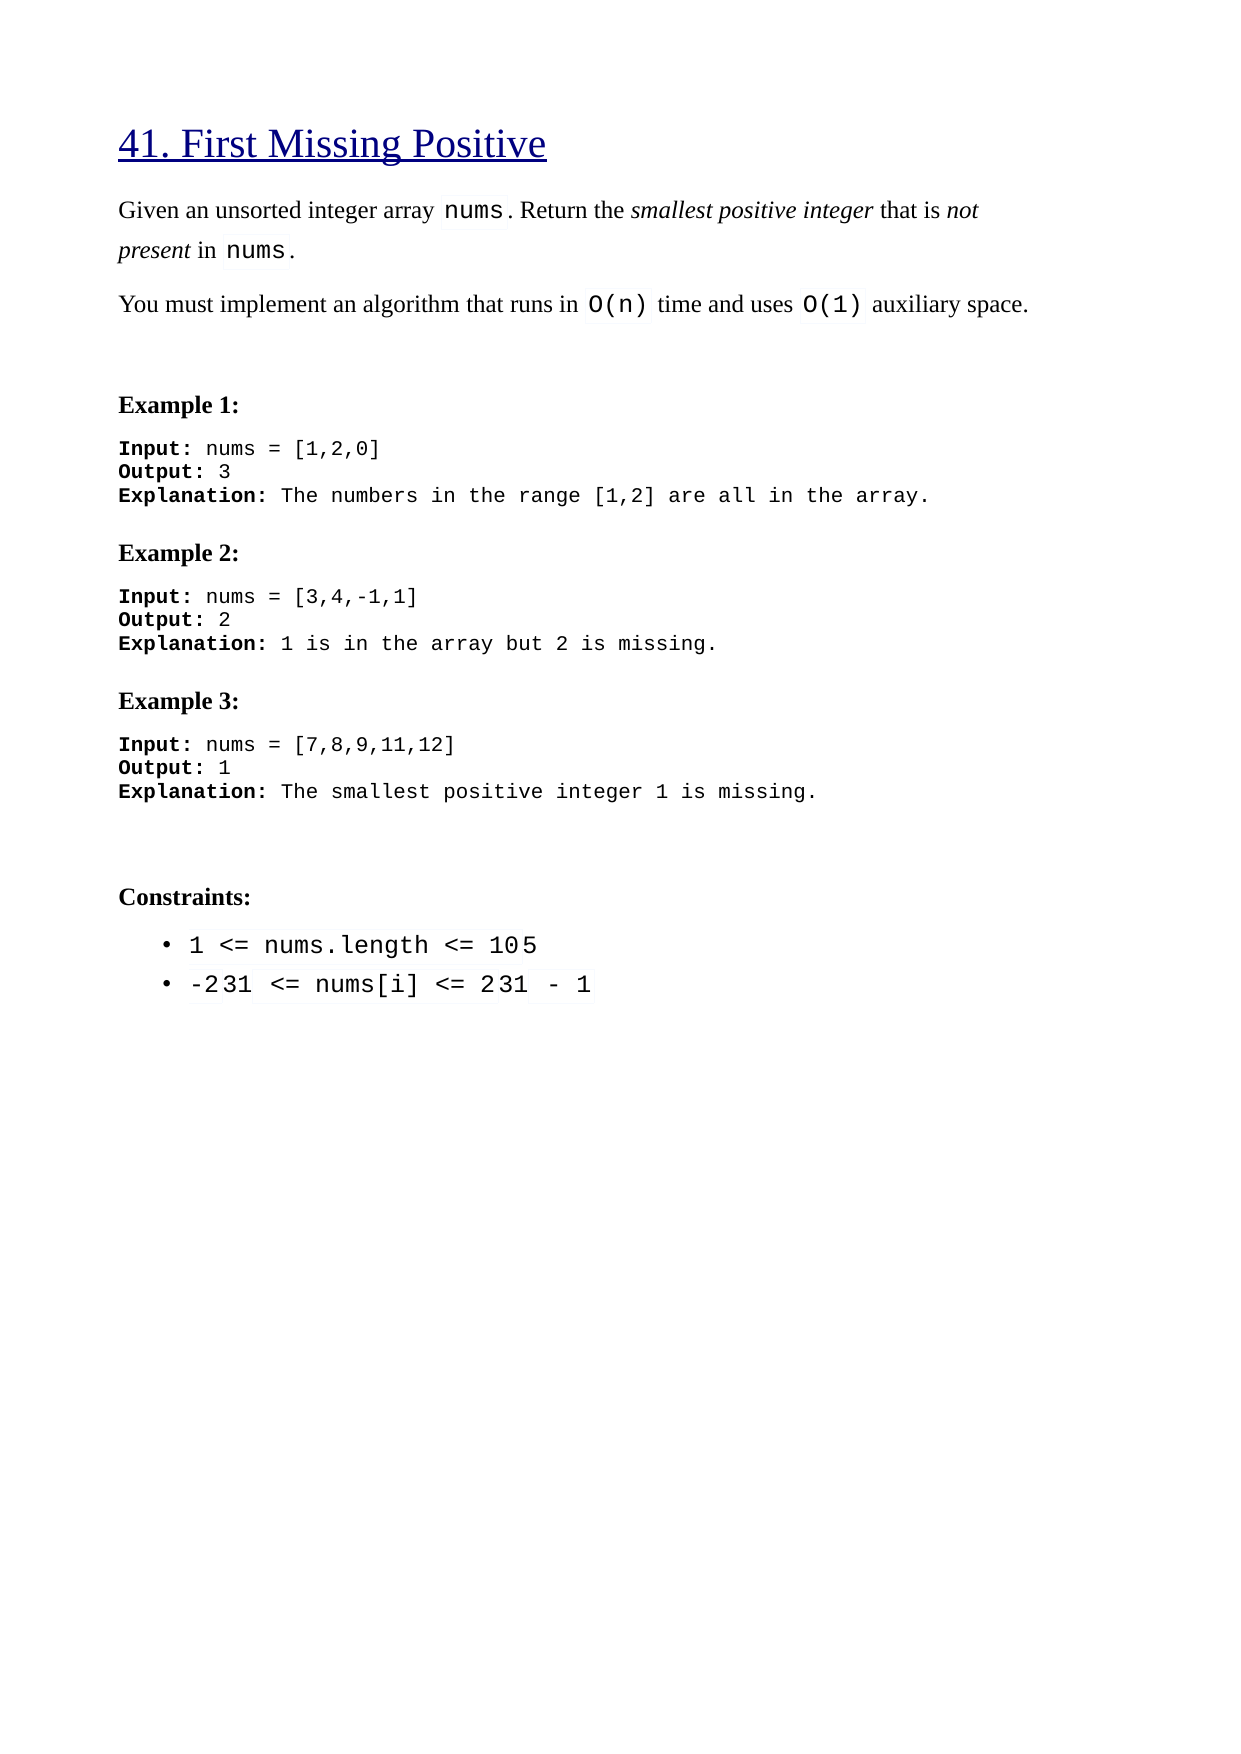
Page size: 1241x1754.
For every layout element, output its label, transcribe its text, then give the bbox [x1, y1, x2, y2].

text Example 2: [118, 538, 1122, 567]
text Example 1: [118, 390, 1122, 419]
text Explanation: The smallest positive integer 1 is missing. [118, 781, 1122, 804]
list 1 <= nums.length <= 105 [162, 929, 522, 964]
text Input: nums = [3,4,-1,1] [118, 586, 1122, 609]
text Output: 1 [118, 757, 1122, 781]
text Explanation: The numbers in the range [1,2] are all in the array. [118, 485, 1122, 508]
text Input: nums = [7,8,9,11,12] [118, 734, 1122, 757]
list -231 <= nums[i] <= 231 - 1 [223, 969, 252, 1003]
text 41. First Missing Positive [118, 118, 1122, 166]
list 1 <= nums.length <= 105 [523, 929, 1122, 964]
text Constraints: [118, 882, 1122, 910]
text Output: 3 [118, 461, 1122, 485]
text Given an unsorted integer array nums. Return the smallest positive integer that is not present in nums. [118, 195, 1122, 269]
list -231 <= nums[i] <= 231 - 1 [253, 970, 498, 1003]
text time and uses [652, 288, 800, 323]
text Input: nums = [1,2,0] [118, 438, 1122, 461]
text You must implement an algorithm that runs in [118, 288, 585, 323]
list -231 <= nums[i] <= 231 - 1 [162, 969, 222, 1003]
text Output: 2 [118, 609, 1122, 633]
text Explanation: 1 is in the array but 2 is missing. [118, 633, 1122, 657]
list -231 <= nums[i] <= 231 - 1 [529, 970, 594, 1003]
text O(n) [586, 289, 651, 323]
list -231 <= nums[i] <= 231 - 1 [499, 969, 528, 1003]
list -231 <= nums[i] <= 231 - 1 [595, 969, 1122, 1003]
text auxiliary space. [866, 288, 1122, 323]
text Example 3: [118, 686, 1122, 715]
text O(1) [801, 289, 865, 323]
